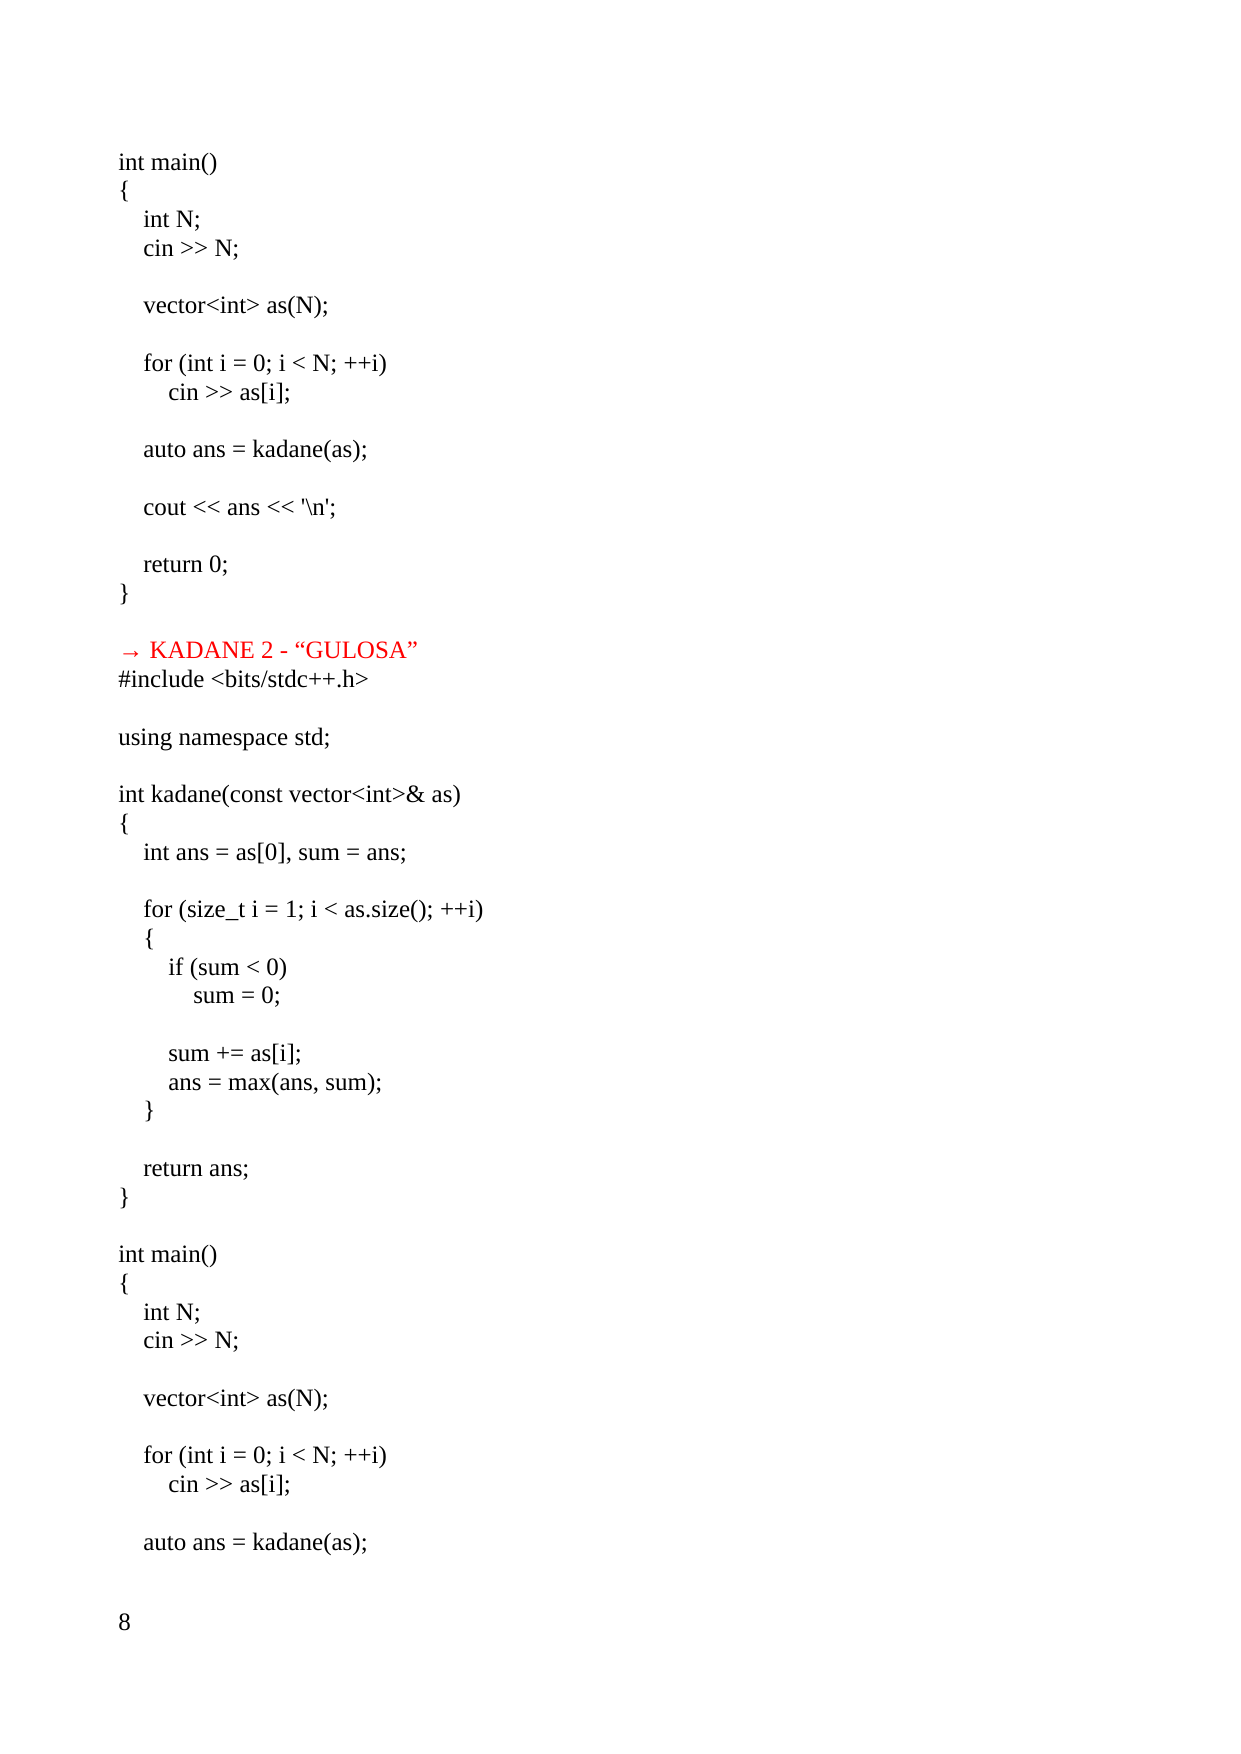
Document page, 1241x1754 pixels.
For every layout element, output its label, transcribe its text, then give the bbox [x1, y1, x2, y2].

text for (int i = 0; i < N; ++i) [118, 1441, 1122, 1469]
text if (sum < 0) [118, 952, 1122, 981]
text vector<int> as(N); [118, 291, 1122, 319]
text sum = 0; [118, 981, 1122, 1009]
text { [118, 176, 1122, 204]
text int main() [118, 1239, 1122, 1268]
text for (size_t i = 1; i < as.size(); ++i) [118, 894, 1122, 923]
text } [118, 1182, 1122, 1211]
text { [118, 923, 1122, 952]
text auto ans = kadane(as); [118, 1527, 1122, 1556]
text → KADANE 2 - “GULOSA” [118, 636, 1122, 664]
text int N; [118, 1297, 1122, 1326]
text return ans; [118, 1153, 1122, 1182]
text int N; [118, 204, 1122, 233]
text } [118, 1096, 1122, 1124]
text vector<int> as(N); [118, 1383, 1122, 1412]
text cin >> N; [118, 1326, 1122, 1354]
text { [118, 808, 1122, 837]
text cin >> N; [118, 233, 1122, 262]
text } [118, 578, 1122, 607]
text { [118, 1268, 1122, 1297]
text sum += as[i]; [118, 1038, 1122, 1067]
text int ans = as[0], sum = ans; [118, 837, 1122, 866]
text using namespace std; [118, 722, 1122, 751]
text return 0; [118, 549, 1122, 578]
text cout << ans << '\n'; [118, 492, 1122, 521]
text #include <bits/stdc++.h> [118, 664, 1122, 693]
text for (int i = 0; i < N; ++i) [118, 348, 1122, 377]
text cin >> as[i]; [118, 1469, 1122, 1498]
text ans = max(ans, sum); [118, 1067, 1122, 1096]
text auto ans = kadane(as); [118, 434, 1122, 463]
text int main() [118, 147, 1122, 176]
text cin >> as[i]; [118, 377, 1122, 406]
text int kadane(const vector<int>& as) [118, 779, 1122, 808]
